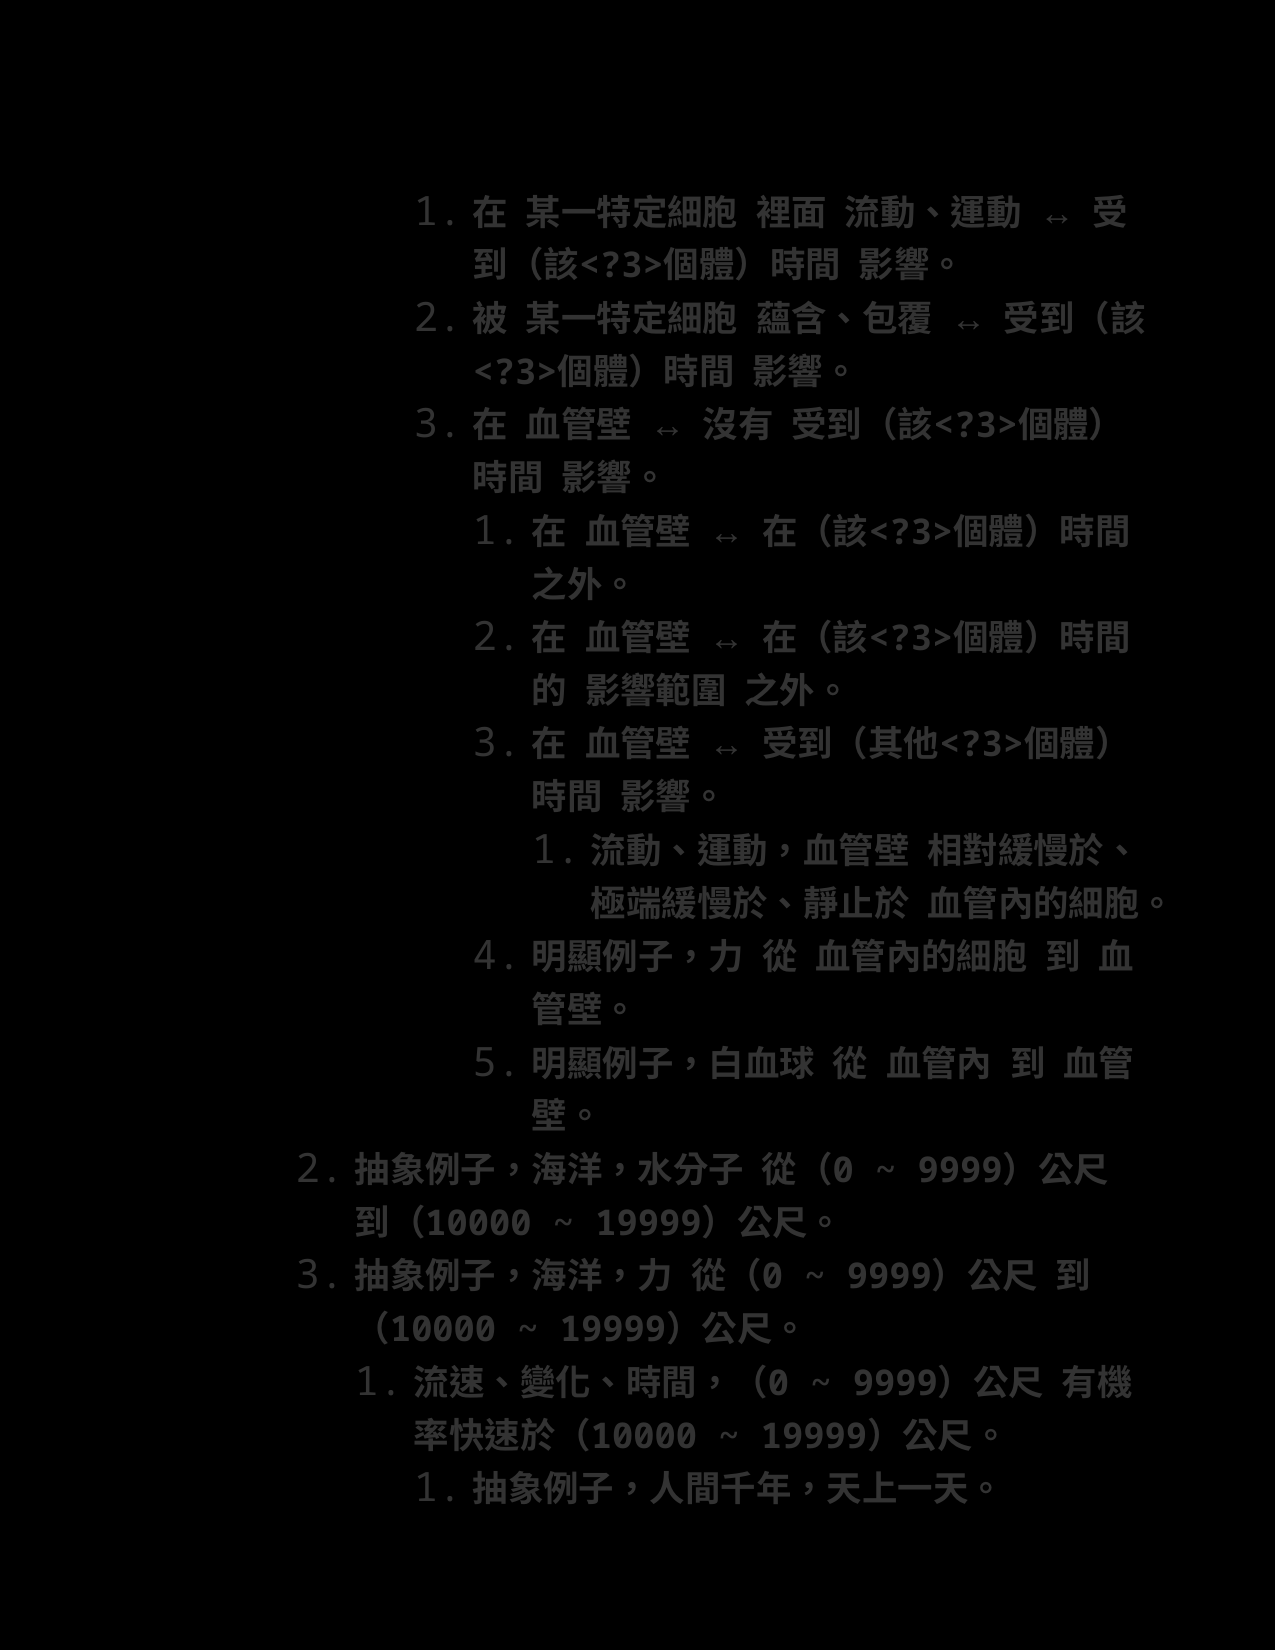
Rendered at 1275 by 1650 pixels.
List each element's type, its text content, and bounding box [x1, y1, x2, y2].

list 抽象例子，海洋，力 從（0 ~ 9999）公尺 到（10000 ~ 19999）公尺。 [295, 1246, 1157, 1352]
list 明顯例子，白血球 從 血管內 到 血管壁。 [472, 1033, 1157, 1139]
list 在 某一特定細胞 裡面 流動、運動 ↔ 受到（該<?3>個體）時間 影響。 [413, 182, 1157, 288]
list 明顯例子，力 從 血管內的細胞 到 血管壁。 [472, 926, 1157, 1033]
list 流速、變化、時間，（0 ~ 9999）公尺 有機率快速於（10000 ~ 19999）公尺。 [354, 1352, 1157, 1458]
list 在 血管壁 ↔ 受到（其他<?3>個體）時間 影響。 [472, 714, 1157, 820]
list 被 某一特定細胞 蘊含、包覆 ↔ 受到（該<?3>個體）時間 影響。 [413, 288, 1157, 394]
list 流動、運動，血管壁 相對緩慢於、極端緩慢於、靜止於 血管內的細胞。 [532, 820, 1157, 926]
list 在 血管壁 ↔ 在（該<?3>個體）時間 之外。 [472, 501, 1157, 607]
list 在 血管壁 ↔ 在（該<?3>個體）時間 的 影響範圍 之外。 [472, 607, 1157, 714]
list 抽象例子，人間千年，天上一天。 [413, 1458, 1157, 1513]
list 在 血管壁 ↔ 沒有 受到（該<?3>個體）時間 影響。 [413, 394, 1157, 501]
list 抽象例子，海洋，水分子 從（0 ~ 9999）公尺 到（10000 ~ 19999）公尺。 [295, 1139, 1157, 1246]
